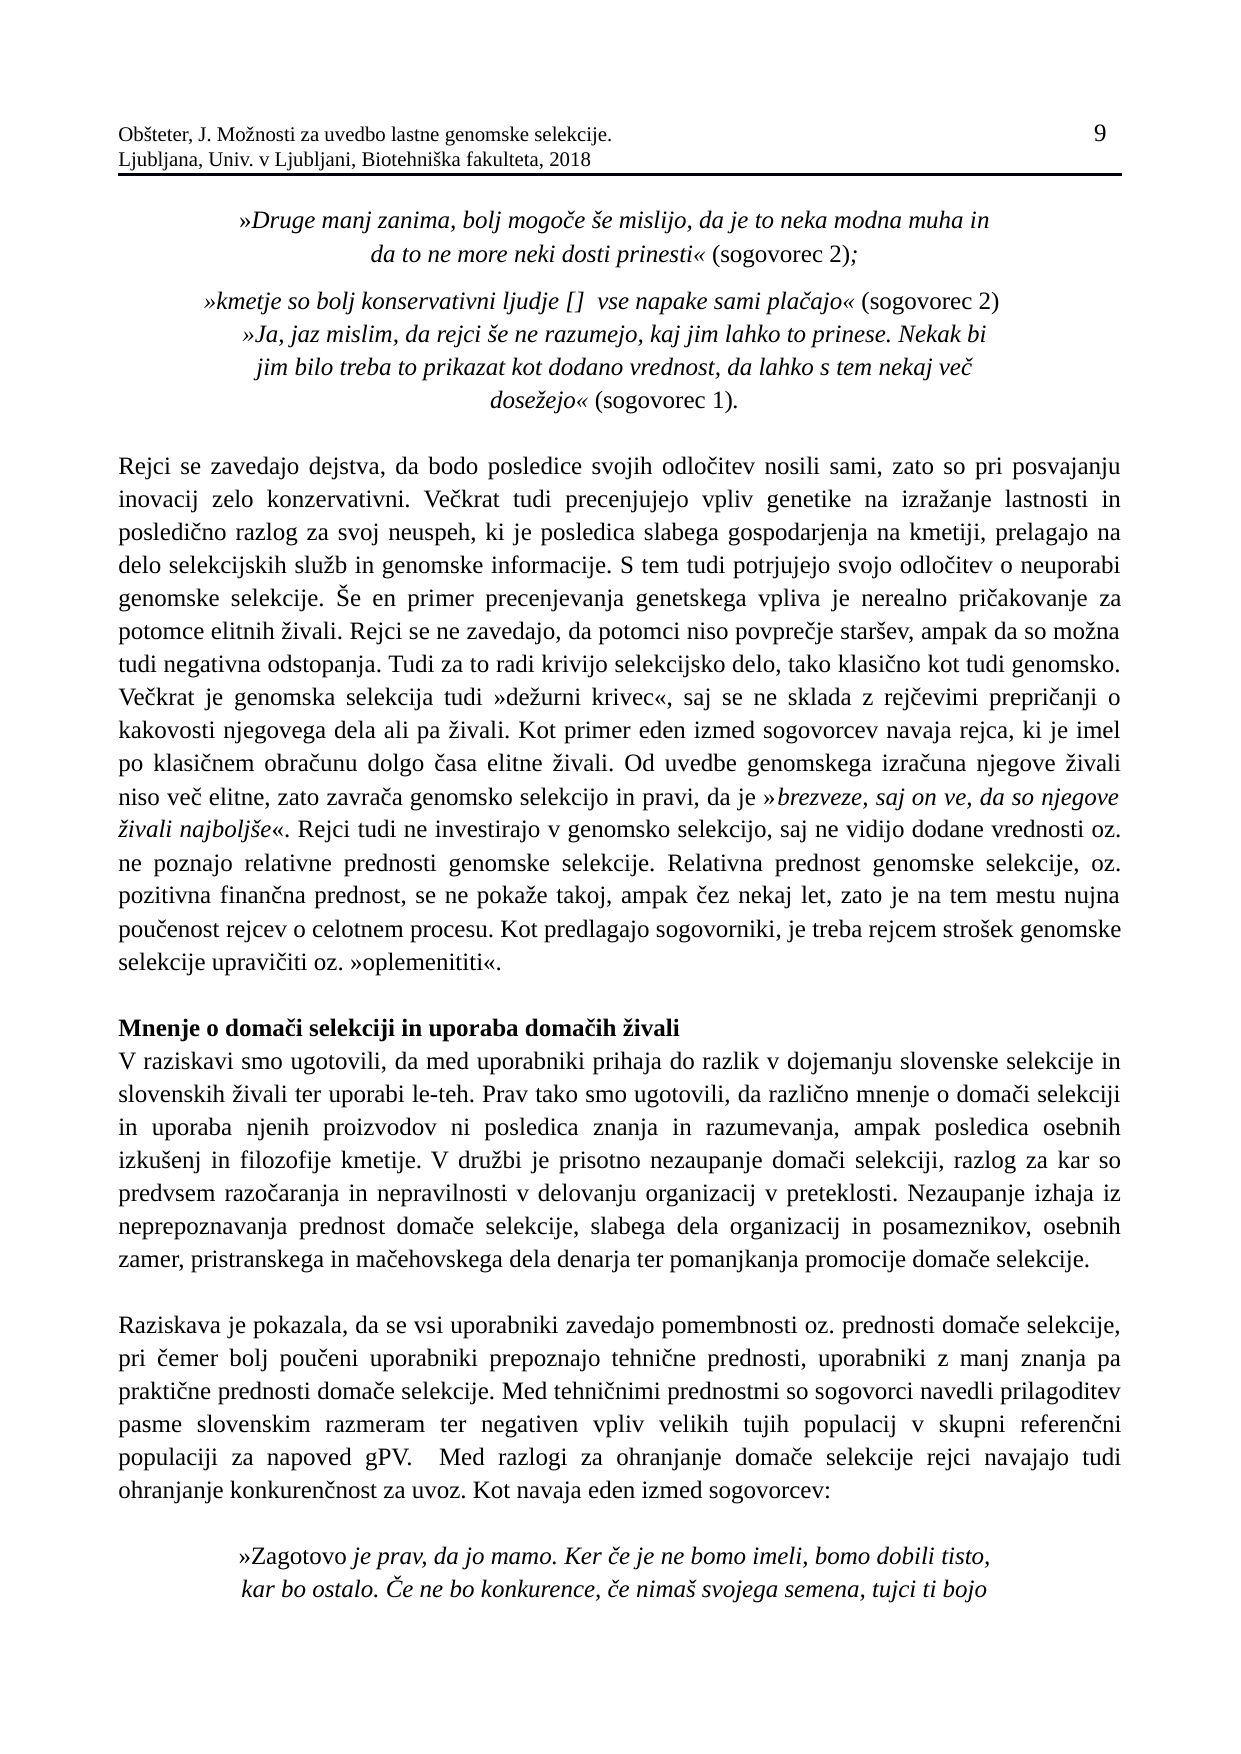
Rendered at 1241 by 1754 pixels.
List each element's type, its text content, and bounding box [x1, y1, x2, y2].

text »Zagotovo je prav, da jo mamo. Ker če je ne bomo imeli, bomo dobili tisto, kar bo ostalo. Če ne bo konkurence, če nimaš svojega semena, tujci ti bojo [231, 1541, 1000, 1603]
text »kmetje so bolj konservativni ljudje [] vse napake sami plačajo« (sogovorec 2) [203, 286, 1000, 315]
text Raziskava je pokazala, da se vsi uporabniki zavedajo pomembnosti oz. prednosti domače selekcije, pri čemer bolj poučeni uporabniki prepoznajo tehnične prednosti, uporabniki z manj znanja pa praktične prednosti domače selekcije. Med tehničnimi prednostmi so sogovorci navedli prilagoditev pasme slovenskim razmeram ter negativen vpliv velikih tujih populacij v skupni referenčni populaciji za napoved gPV. Med razlogi za ohranjanje domače selekcije rejci navajajo tudi ohranjanje konkurenčnost za uvoz. Kot navaja eden izmed sogovorcev: [118, 1310, 1122, 1504]
text »Druge manj zanima, bolj mogoče še mislijo, da je to neka modna muha in da to ne more neki dosti prinesti« (sogovorec 2); [231, 206, 1000, 267]
text Rejci se zavedajo dejstva, da bodo posledice svojih odločitev nosili sami, zato so pri posvajanju inovacij zelo konzervativni. Večkrat tudi precenjujejo vpliv genetike na izražanje lastnosti in posledično razlog za svoj neuspeh, ki je posledica slabega gospodarjenja na kmetiji, prelagajo na delo selekcijskih služb in genomske informacije. S tem tudi potrjujejo svojo odločitev o neuporabi genomske selekcije. Še en primer precenjevanja genetskega vpliva je nerealno pričakovanje za potomce elitnih živali. Rejci se ne zavedajo, da potomci niso povprečje staršev, ampak da so možna tudi negativna odstopanja. Tudi za to radi krivijo selekcijsko delo, tako klasično kot tudi genomsko. Večkrat je genomska selekcija tudi »dežurni krivec«, saj se ne sklada z rejčevimi prepričanji o kakovosti njegovega dela ali pa živali. Kot primer eden izmed sogovorcev navaja rejca, ki je imel po klasičnem obračunu dolgo časa elitne živali. Od uvedbe genomskega izračuna njegove živali niso več elitne, zato zavrača genomsko selekcijo in pravi, da je »brezveze, saj on ve, da so njegove živali najboljše«. Rejci tudi ne investirajo v genomsko selekcijo, saj ne vidijo dodane vrednosti oz. ne poznajo relativne prednosti genomske selekcije. Relativna prednost genomske selekcije, oz. pozitivna finančna prednost, se ne pokaže takoj, ampak čez nekaj let, zato je na tem mestu nujna poučenost rejcev o celotnem procesu. Kot predlagajo sogovorniki, je treba rejcem strošek genomske selekcije upravičiti oz. »oplemenititi«. [118, 451, 1122, 975]
text Mnenje o domači selekciji in uporaba domačih živali [118, 1013, 1122, 1041]
text V raziskavi smo ugotovili, da med uporabniki prihaja do razlik v dojemanju slovenske selekcije in slovenskih živali ter uporabi le-teh. Prav tako smo ugotovili, da različno mnenje o domači selekciji in uporaba njenih proizvodov ni posledica znanja in razumevanja, ampak posledica osebnih izkušenj in filozofije kmetije. V družbi je prisotno nezaupanje domači selekciji, razlog za kar so predvsem razočaranja in nepravilnosti v delovanju organizacij v preteklosti. Nezaupanje izhaja iz neprepoznavanja prednost domače selekcije, slabega dela organizacij in posameznikov, osebnih zamer, pristranskega in mačehovskega dela denarja ter pomanjkanja promocije domače selekcije. [118, 1046, 1122, 1273]
text »Ja, jaz mislim, da rejci še ne razumejo, kaj jim lahko to prinese. Nekak bi jim bilo treba to prikazat kot dodano vrednost, da lahko s tem nekaj več dosežejo« (sogovorec 1). [231, 319, 1000, 414]
